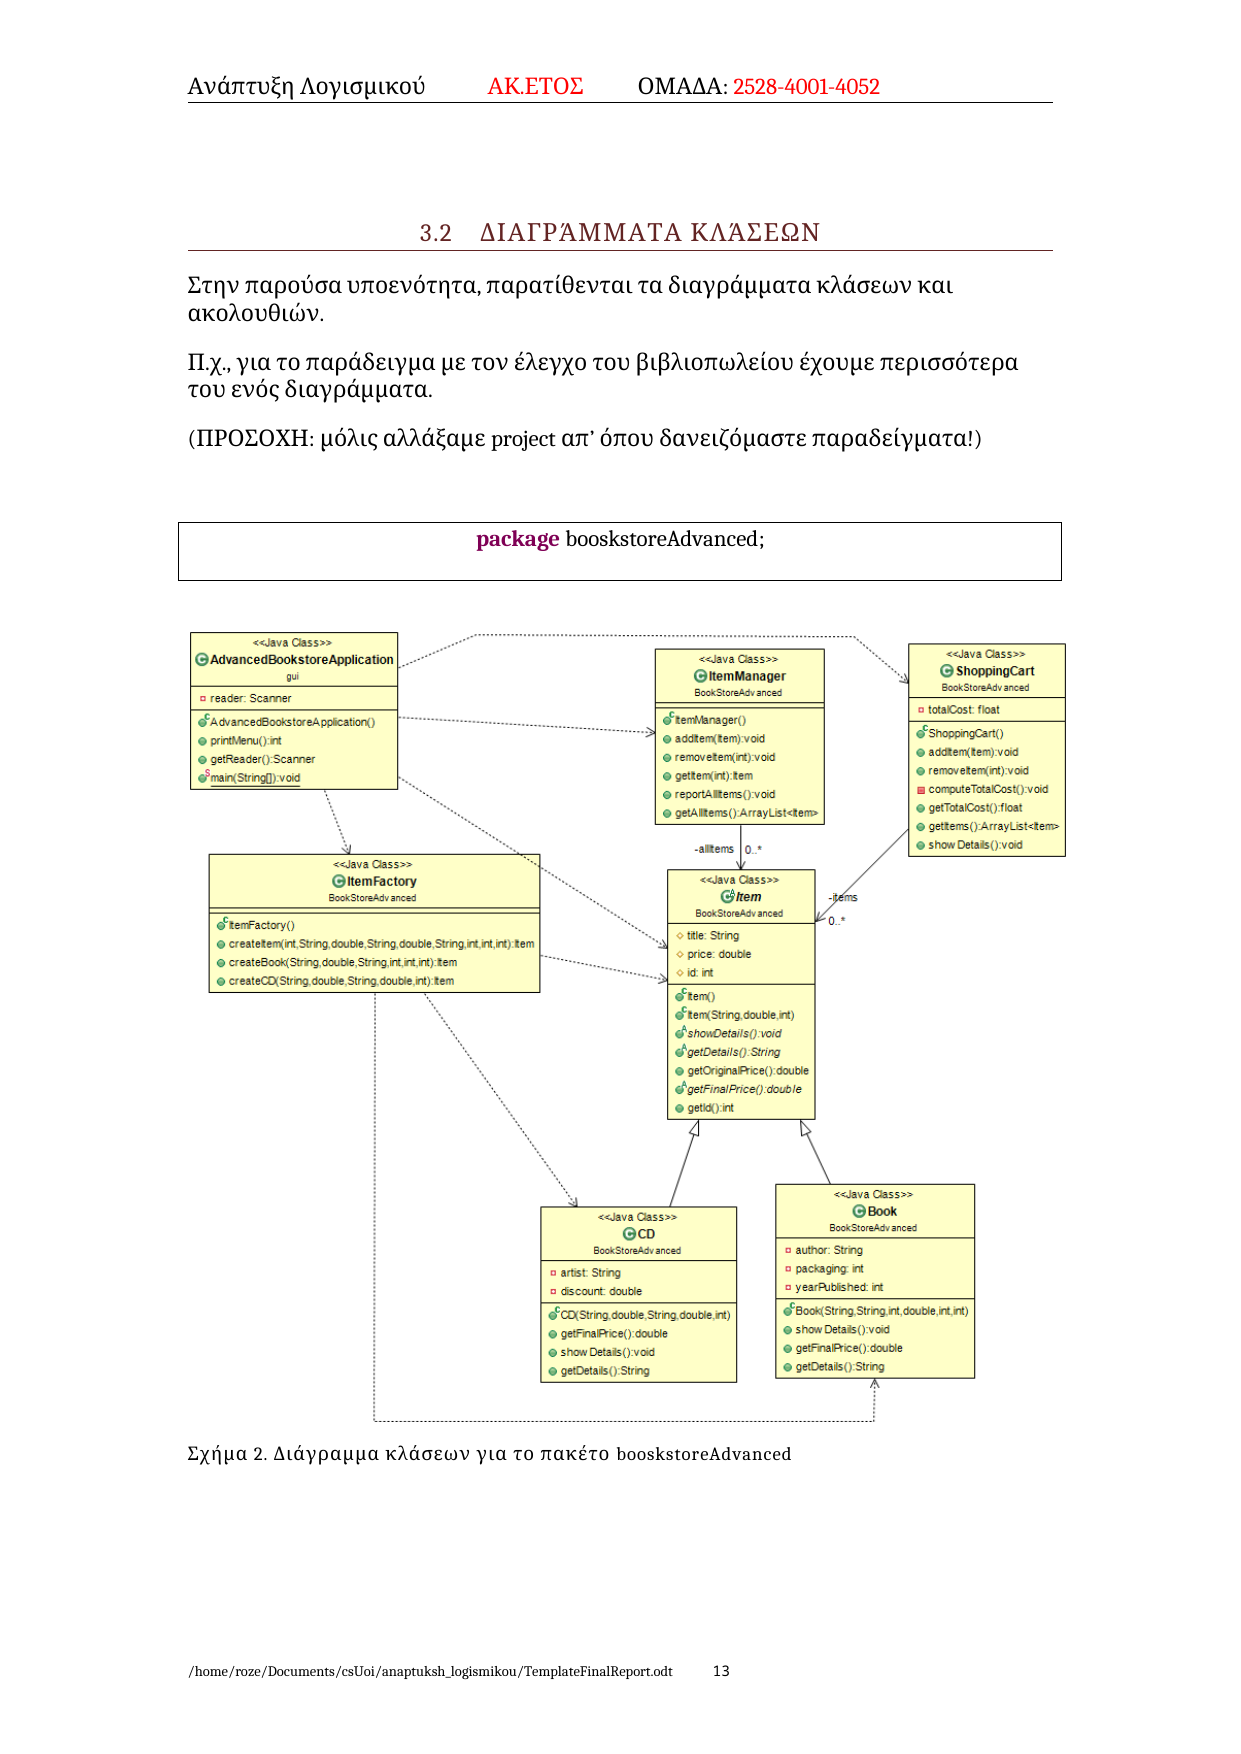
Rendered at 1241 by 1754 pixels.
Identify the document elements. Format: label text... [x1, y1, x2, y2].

text (ΠΡΟΣΟΧΗ: μόλις αλλάξαμε project απ’ όπου δανειζόμαστε παραδείγματα!) [187, 425, 1053, 452]
text Σχήμα 2. Διάγραμμα κλάσεων για το πακέτο booskstoreAdvanced [187, 1443, 1053, 1465]
text Στην παρούσα υποενότητα, παρατίθενται τα διαγράμματα κλάσεων και ακολουθιών. [187, 273, 1053, 327]
text Π.χ., για το παράδειγμα με τον έλεγχο του βιβλιοπωλείου έχουμε περισσότερα του ενός διαγράμματα. [187, 349, 1053, 403]
subtitle Διαγράμματα Κλάσεων [187, 219, 1053, 251]
picture [187, 629, 1069, 1422]
text package booskstoreAdvanced; [179, 523, 1061, 552]
